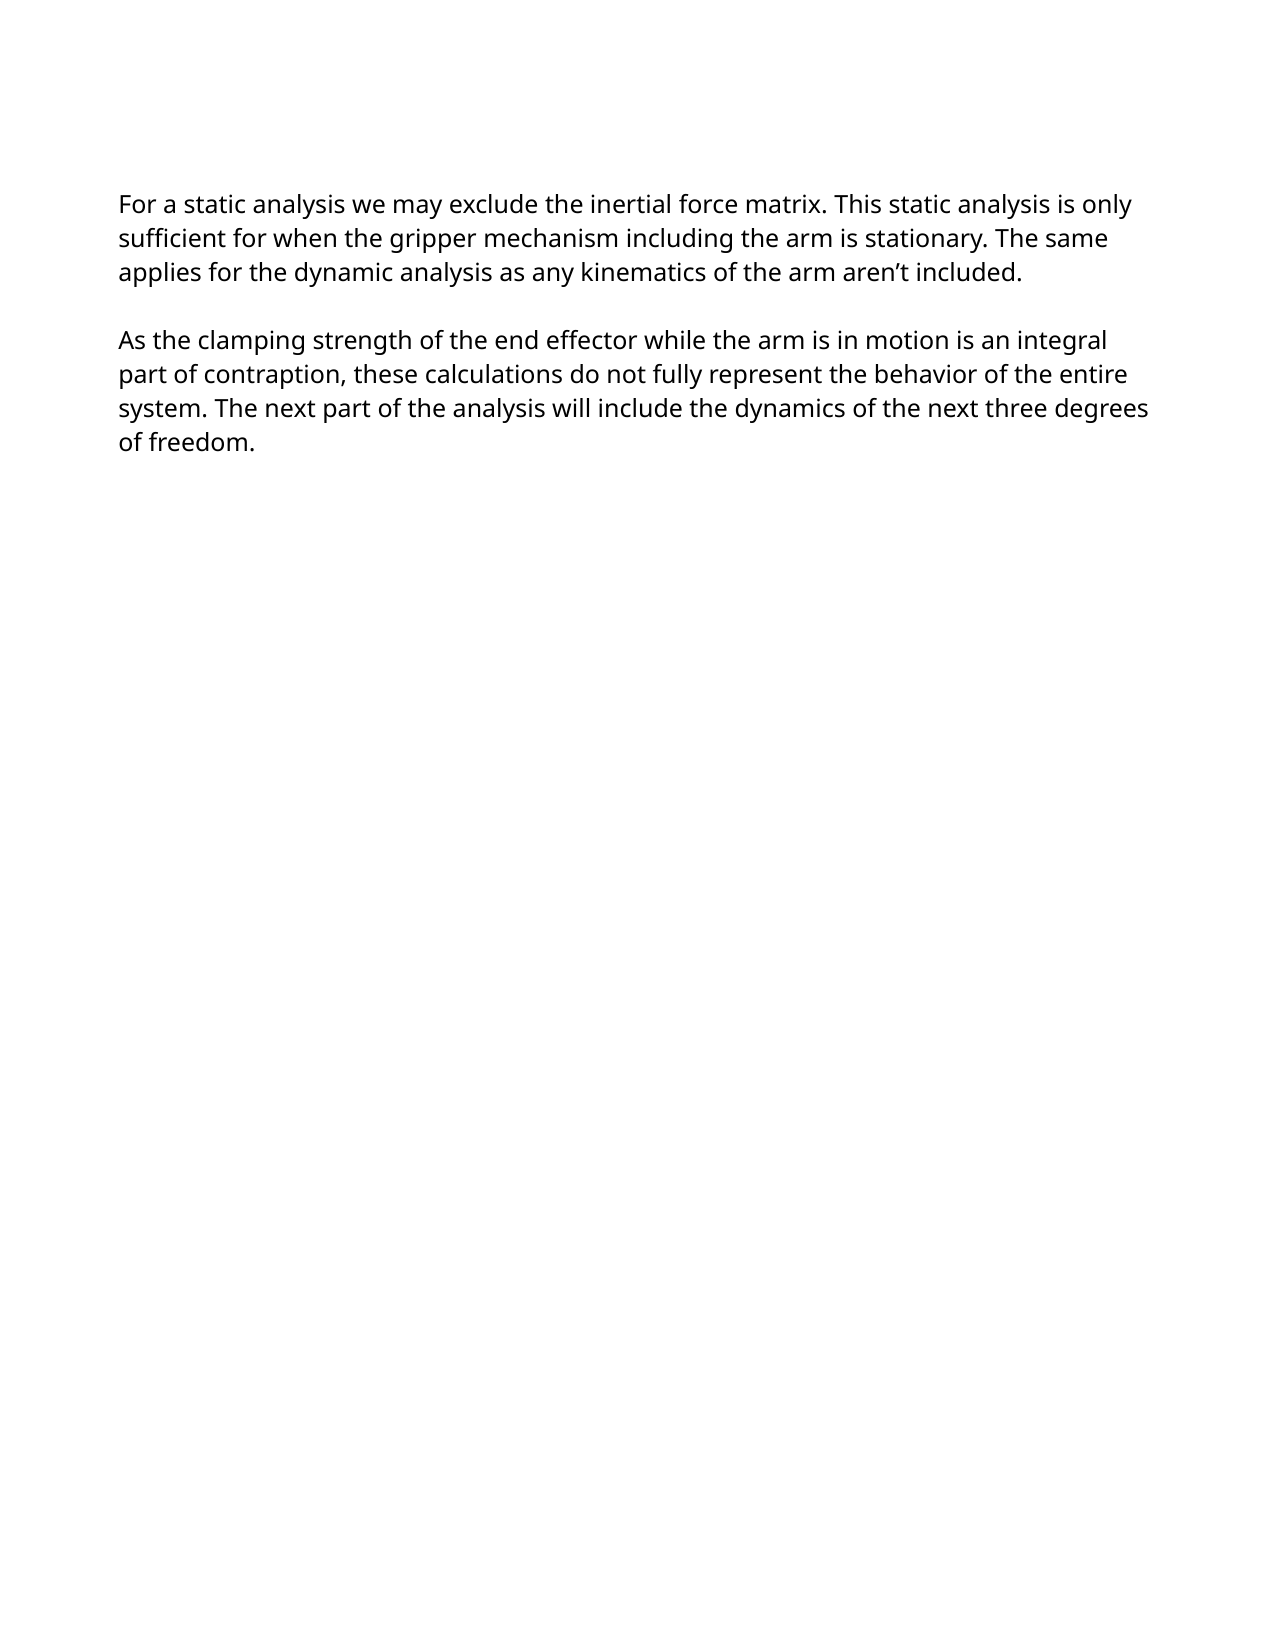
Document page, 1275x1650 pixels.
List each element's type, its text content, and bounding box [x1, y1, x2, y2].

text As the clamping strength of the end effector while the arm is in motion is an integral part of contraption, these calculations do not fully represent the behavior of the entire system. The next part of the analysis will include the dynamics of the next three degrees of freedom. [118, 322, 1157, 459]
text For a static analysis we may exclude the inertial force matrix. This static analysis is only sufficient for when the gripper mechanism including the arm is stationary. The same applies for the dynamic analysis as any kinematics of the arm aren’t included. [118, 186, 1157, 288]
